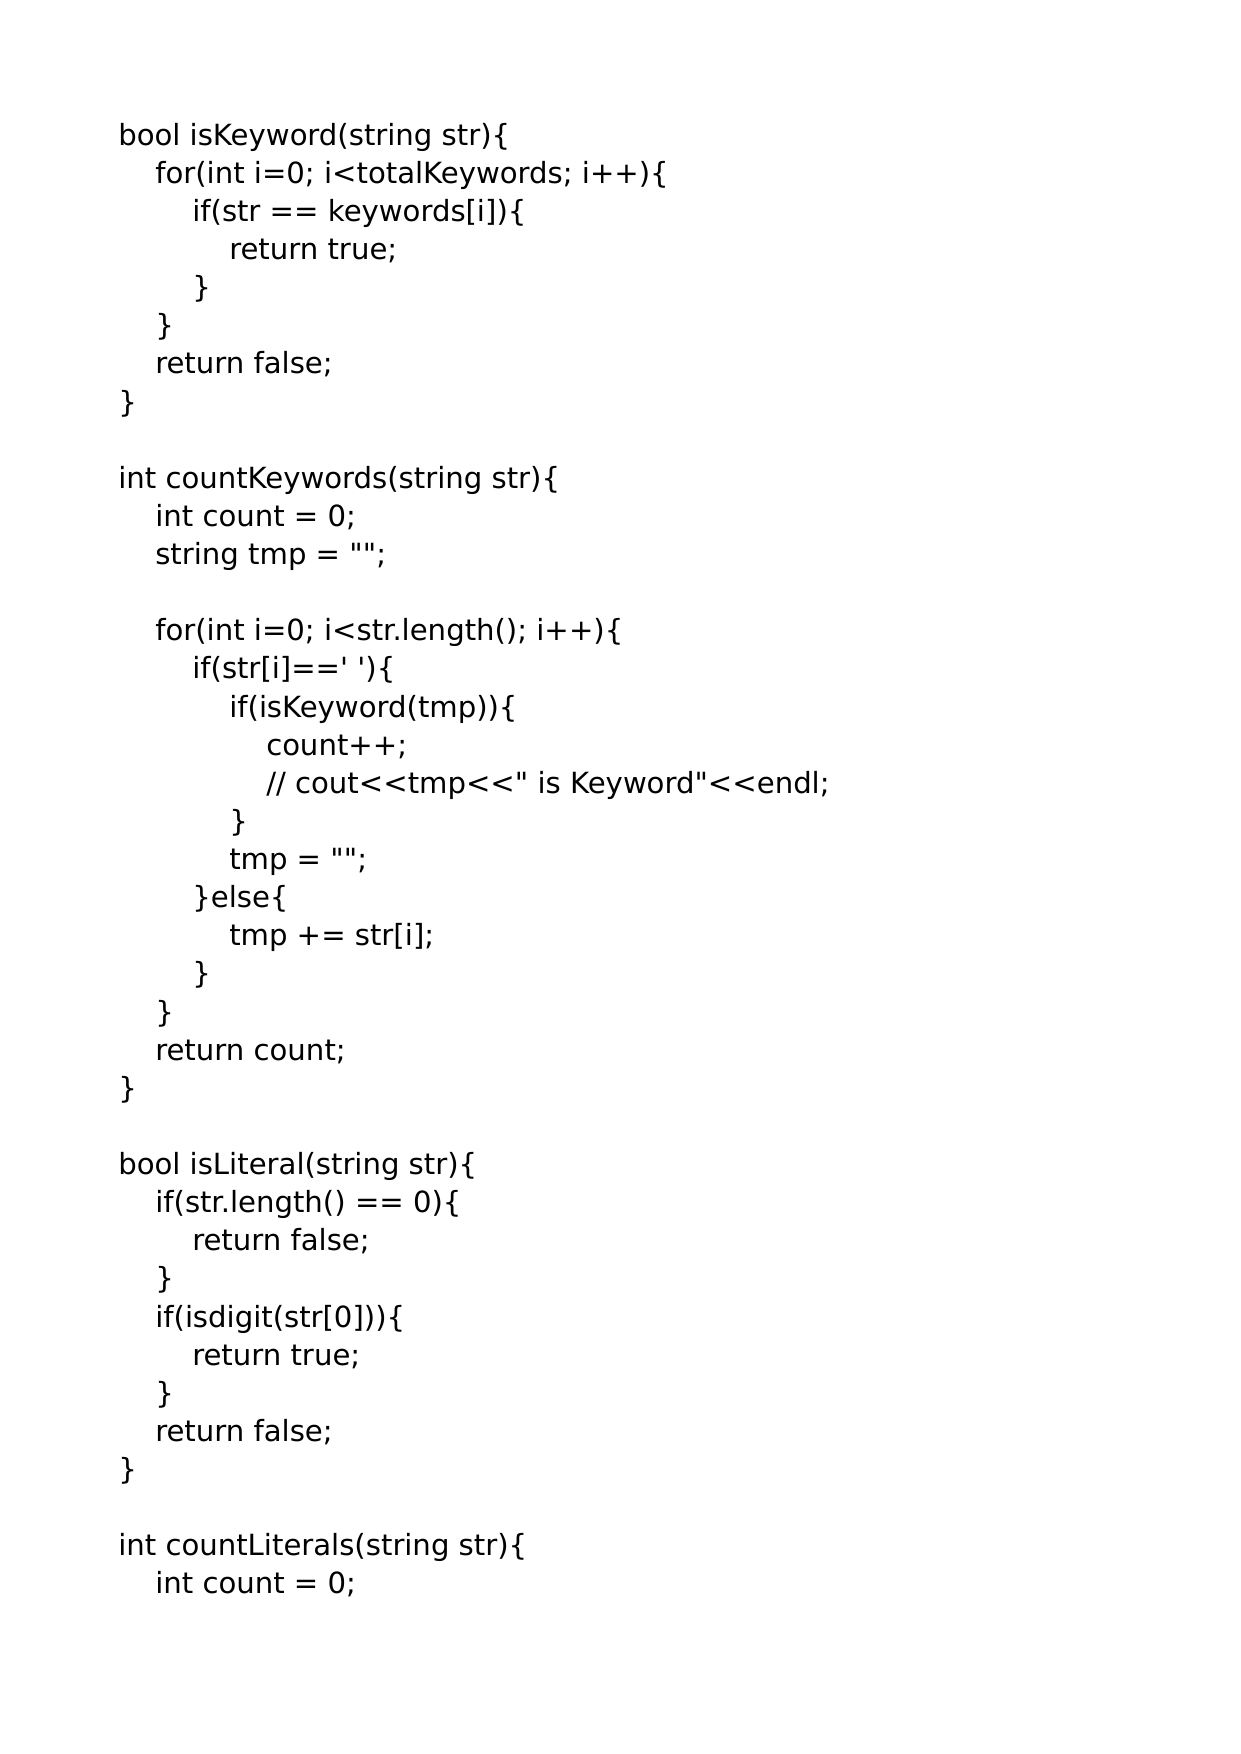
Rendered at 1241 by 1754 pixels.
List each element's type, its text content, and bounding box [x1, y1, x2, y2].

text } [118, 309, 1122, 343]
text } [118, 1376, 1122, 1410]
text tmp += str[i]; [118, 919, 1122, 953]
text tmp = ""; [118, 842, 1122, 876]
text return count; [118, 1033, 1122, 1067]
text if(str[i]==' '){ [118, 652, 1122, 686]
text // cout<<tmp<<" is Keyword"<<endl; [118, 766, 1122, 800]
text if(isdigit(str[0])){ [118, 1300, 1122, 1334]
text string tmp = ""; [118, 537, 1122, 571]
text return true; [118, 232, 1122, 266]
text return false; [118, 347, 1122, 381]
text int countKeywords(string str){ [118, 461, 1122, 495]
text } [118, 1262, 1122, 1296]
text int count = 0; [118, 499, 1122, 533]
text } [118, 1452, 1122, 1486]
text } [118, 271, 1122, 304]
text return false; [118, 1414, 1122, 1448]
text if(str.length() == 0){ [118, 1186, 1122, 1219]
text bool isKeyword(string str){ [118, 118, 1122, 152]
text } [118, 804, 1122, 838]
text bool isLiteral(string str){ [118, 1147, 1122, 1181]
text }else{ [118, 881, 1122, 914]
text } [118, 995, 1122, 1029]
text } [118, 1071, 1122, 1105]
text if(isKeyword(tmp)){ [118, 690, 1122, 724]
text int count = 0; [118, 1567, 1122, 1601]
text for(int i=0; i<str.length(); i++){ [118, 614, 1122, 648]
text } [118, 385, 1122, 419]
text for(int i=0; i<totalKeywords; i++){ [118, 156, 1122, 190]
text return true; [118, 1338, 1122, 1372]
text return false; [118, 1224, 1122, 1258]
text } [118, 957, 1122, 991]
text count++; [118, 728, 1122, 762]
text if(str == keywords[i]){ [118, 194, 1122, 228]
text int countLiterals(string str){ [118, 1529, 1122, 1563]
